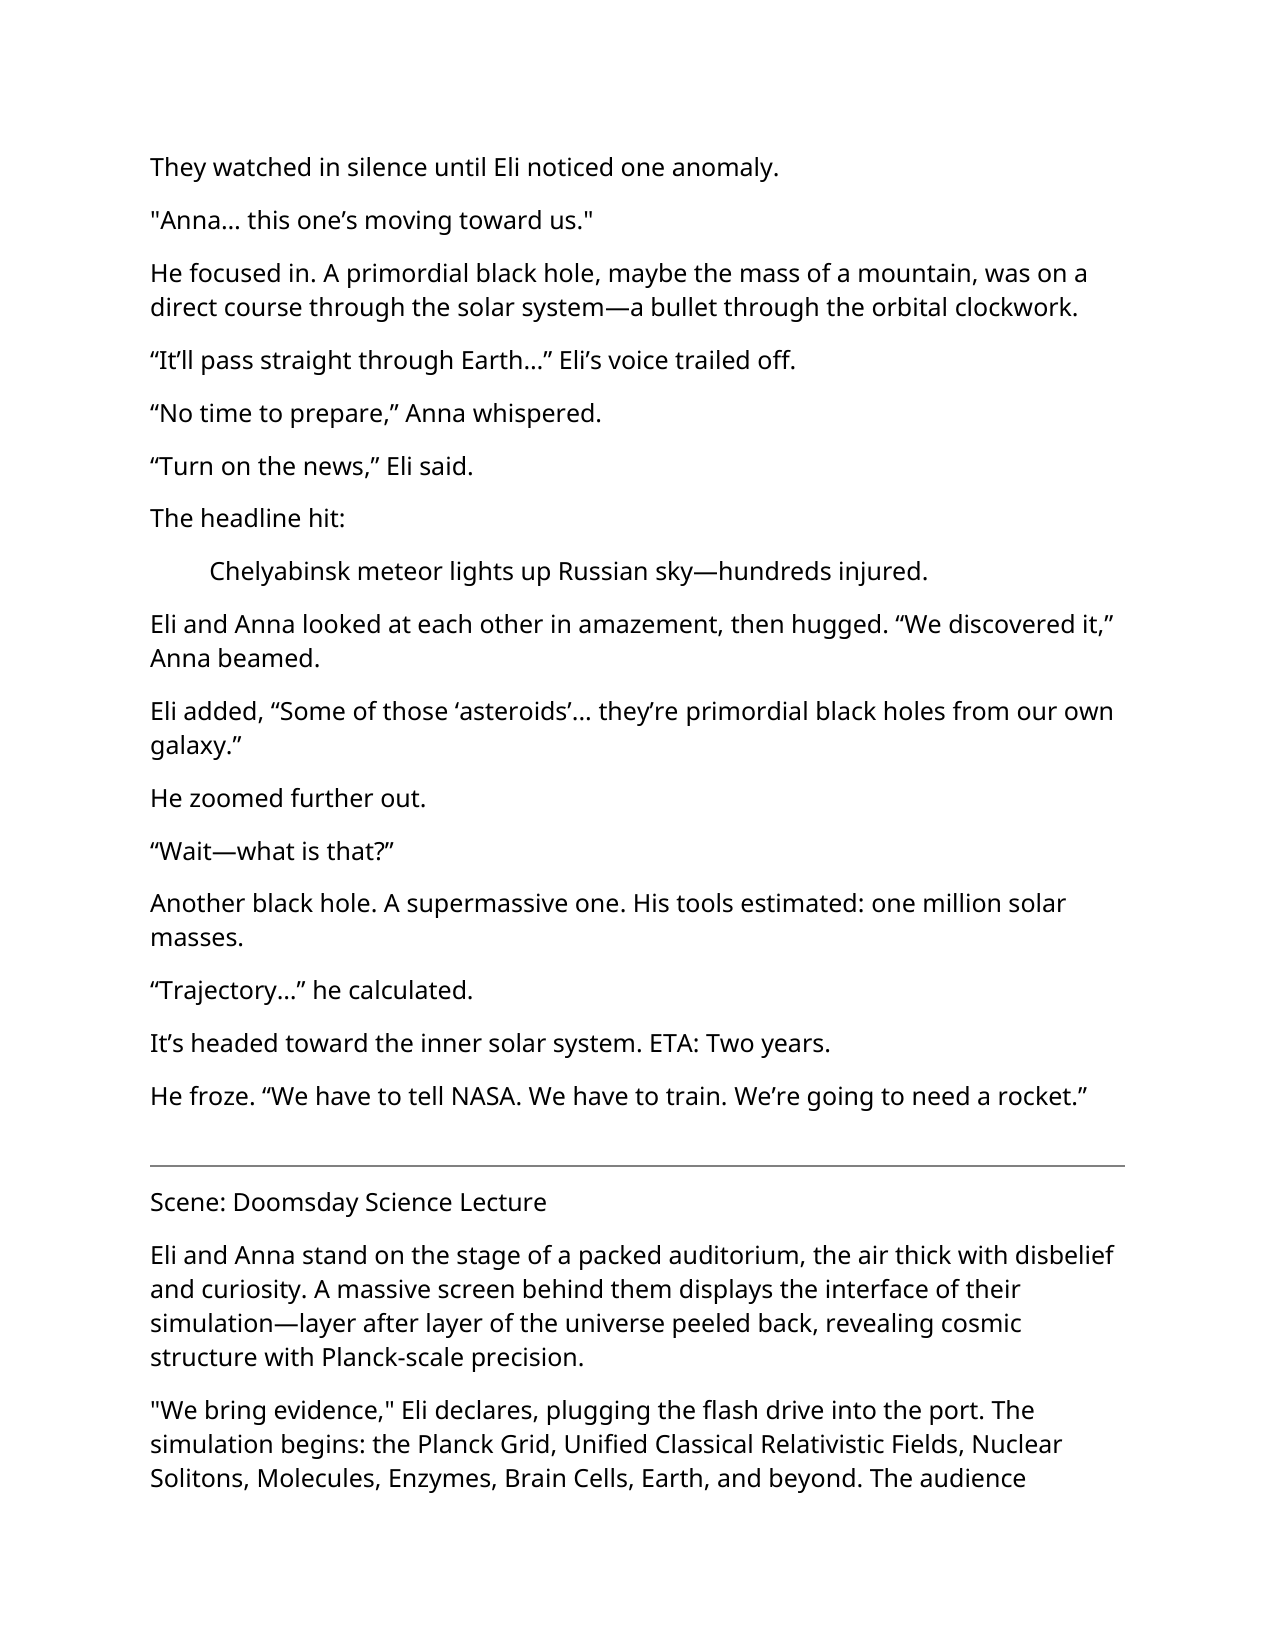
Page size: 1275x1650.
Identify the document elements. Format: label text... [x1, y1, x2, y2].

text “Turn on the news,” Eli said. [150, 448, 1125, 482]
text Scene: Doomsday Science Lecture [150, 1184, 1125, 1218]
text "Anna… this one’s moving toward us." [150, 203, 1125, 237]
text "We bring evidence," Eli declares, plugging the flash drive into the port. The simulation begins: the Planck Grid, Unified Classical Relativistic Fields, Nuclear Solitons, Molecules, Enzymes, Brain Cells, Earth, and beyond. The audience [150, 1392, 1125, 1494]
text “Trajectory…” he calculated. [150, 973, 1125, 1007]
text “No time to prepare,” Anna whispered. [150, 395, 1125, 429]
text Chelyabinsk meteor lights up Russian sky—hundreds injured. [209, 554, 1066, 588]
text He focused in. A primordial black hole, maybe the mass of a mountain, was on a direct course through the solar system—a bullet through the orbital clockwork. [150, 256, 1125, 324]
text Eli and Anna looked at each other in amazement, then hugged. “We discovered it,” Anna beamed. [150, 607, 1125, 675]
text “Wait—what is that?” [150, 833, 1125, 867]
text They watched in silence until Eli noticed one anomaly. [150, 150, 1125, 184]
text Eli and Anna stand on the stage of a packed auditorium, the air thick with disbelief and curiosity. A massive screen behind them displays the interface of their simulation—layer after layer of the universe peeled back, revealing cosmic structure with Planck-scale precision. [150, 1237, 1125, 1373]
text “It’ll pass straight through Earth…” Eli’s voice trailed off. [150, 342, 1125, 377]
text Another black hole. A supermassive one. His tools estimated: one million solar masses. [150, 886, 1125, 954]
text He zoomed further out. [150, 780, 1125, 814]
text He froze. “We have to tell NASA. We have to train. We’re going to need a rocket.” [150, 1078, 1125, 1112]
text The headline hit: [150, 501, 1125, 535]
text It’s headed toward the inner solar system. ETA: Two years. [150, 1026, 1125, 1060]
text Eli added, “Some of those ‘asteroids’... they’re primordial black holes from our own galaxy.” [150, 693, 1125, 762]
